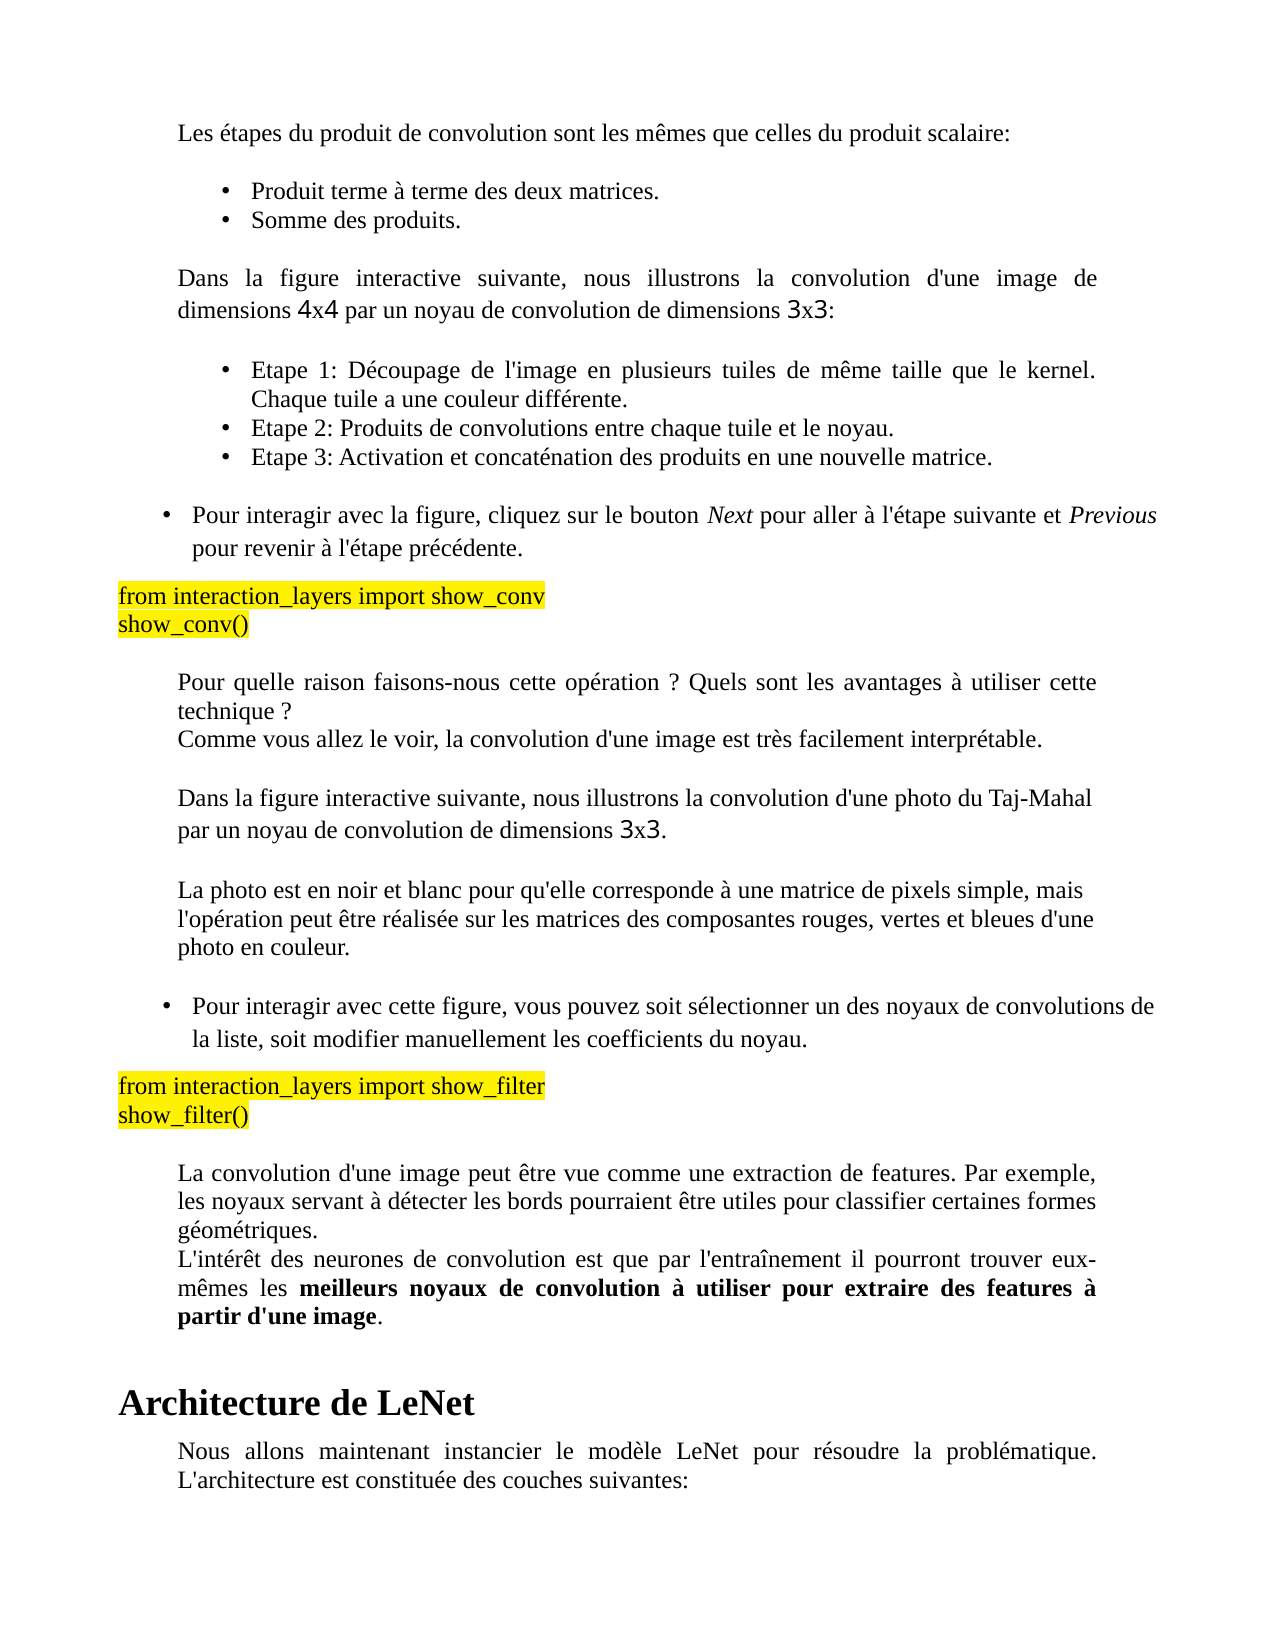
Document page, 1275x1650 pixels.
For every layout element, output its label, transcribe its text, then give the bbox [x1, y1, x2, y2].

text Dans la figure interactive suivante, nous illustrons la convolution d'une image de dimensions 4x4 par un noyau de convolution de dimensions 3x3: [177, 263, 1098, 326]
text Nous allons maintenant instancier le modèle LeNet pour résoudre la problématique. L'architecture est constituée des couches suivantes: [177, 1436, 1098, 1493]
text Pour quelle raison faisons-nous cette opération ? Quels sont les avantages à utiliser cette technique ? [177, 667, 1098, 724]
list Somme des produits. [221, 205, 1098, 234]
subtitle Architecture de LeNet [118, 1380, 1157, 1423]
text show_filter() [118, 1100, 1157, 1129]
text La photo est en noir et blanc pour qu'elle corresponde à une matrice de pixels simple, mais l'opération peut être réalisée sur les matrices des composantes rouges, vertes et bleues d'une photo en couleur. [177, 875, 1098, 961]
text La convolution d'une image peut être vue comme une extraction de features. Par exemple, les noyaux servant à détecter les bords pourraient être utiles pour classifier certaines formes géométriques. [177, 1158, 1098, 1244]
text Dans la figure interactive suivante, nous illustrons la convolution d'une photo du Taj-Mahal par un noyau de convolution de dimensions 3x3. [177, 783, 1098, 846]
list Etape 3: Activation et concaténation des produits en une nouvelle matrice. [221, 442, 1098, 471]
text L'intérêt des neurones de convolution est que par l'entraînement il pourront trouver eux-mêmes les meilleurs noyaux de convolution à utiliser pour extraire des features à partir d'une image. [177, 1244, 1098, 1330]
text Les étapes du produit de convolution sont les mêmes que celles du produit scalaire: [177, 118, 1098, 147]
text from interaction_layers import show_conv [118, 581, 1157, 609]
list Pour interagir avec la figure, cliquez sur le bouton Next pour aller à l'étape suivante et Previous pour revenir à l'étape précédente. [162, 500, 1157, 562]
text from interaction_layers import show_filter [118, 1071, 1157, 1100]
text show_conv() [118, 609, 1157, 638]
list Etape 1: Découpage de l'image en plusieurs tuiles de même taille que le kernel. Chaque tuile a une couleur différente. [221, 356, 1098, 413]
list Produit terme à terme des deux matrices. [221, 176, 1098, 205]
list Etape 2: Produits de convolutions entre chaque tuile et le noyau. [221, 413, 1098, 442]
text Comme vous allez le voir, la convolution d'une image est très facilement interprétable. [177, 724, 1098, 753]
list Pour interagir avec cette figure, vous pouvez soit sélectionner un des noyaux de convolutions de la liste, soit modifier manuellement les coefficients du noyau. [162, 991, 1157, 1052]
